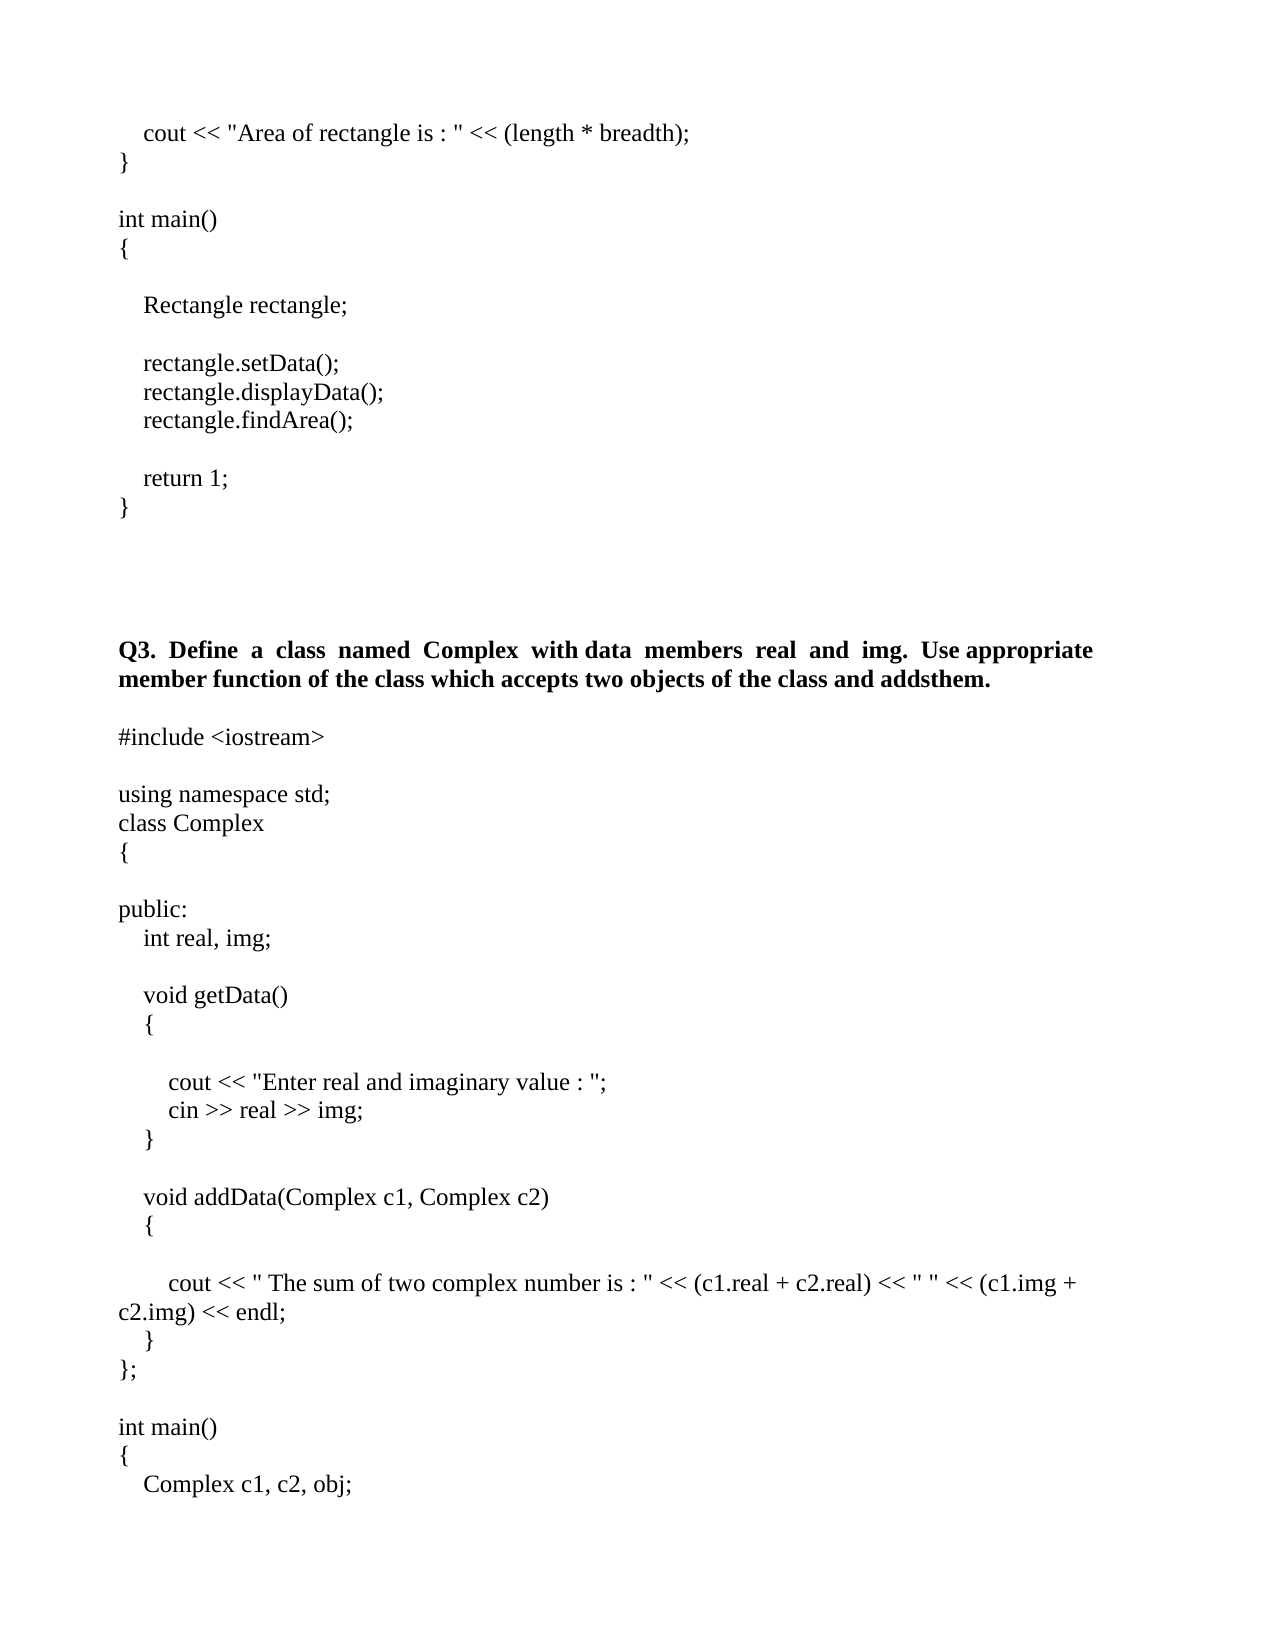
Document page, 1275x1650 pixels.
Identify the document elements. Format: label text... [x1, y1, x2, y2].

text void getData() [118, 981, 1157, 1009]
text } [118, 492, 1157, 521]
text public: [118, 894, 1157, 923]
text rectangle.findArea(); [118, 406, 1157, 434]
text { [118, 837, 1157, 866]
text int main() [118, 204, 1157, 233]
text }; [118, 1354, 1157, 1383]
text return 1; [118, 463, 1157, 492]
text { [118, 1441, 1157, 1469]
text } [118, 147, 1157, 176]
text cout << "Area of rectangle is : " << (length * breadth); [118, 118, 1157, 147]
text int real, img; [118, 923, 1157, 952]
text } [118, 1124, 1157, 1153]
text { [118, 1211, 1157, 1239]
text int main() [118, 1412, 1157, 1441]
text class Complex [118, 808, 1157, 837]
text #include <iostream> [118, 722, 1157, 751]
text Rectangle rectangle; [118, 291, 1157, 319]
text Complex c1, c2, obj; [118, 1469, 1157, 1498]
text cout << " The sum of two complex number is : " << (c1.real + c2.real) << " " << (c1.img + c2.img) << endl; [118, 1268, 1157, 1326]
text { [118, 1009, 1157, 1038]
text cout << "Enter real and imaginary value : "; [118, 1067, 1157, 1096]
text cin >> real >> img; [118, 1096, 1157, 1124]
text { [118, 233, 1157, 262]
text using namespace std; [118, 779, 1157, 808]
text void addData(Complex c1, Complex c2) [118, 1182, 1157, 1211]
text rectangle.setData(); [118, 348, 1157, 377]
text rectangle.displayData(); [118, 377, 1157, 406]
text Q3. Define a class named Complex with data members real and img. Use appropriate member function of the class which accepts two objects of the class and addsthem. [118, 636, 1157, 693]
text } [118, 1326, 1157, 1354]
